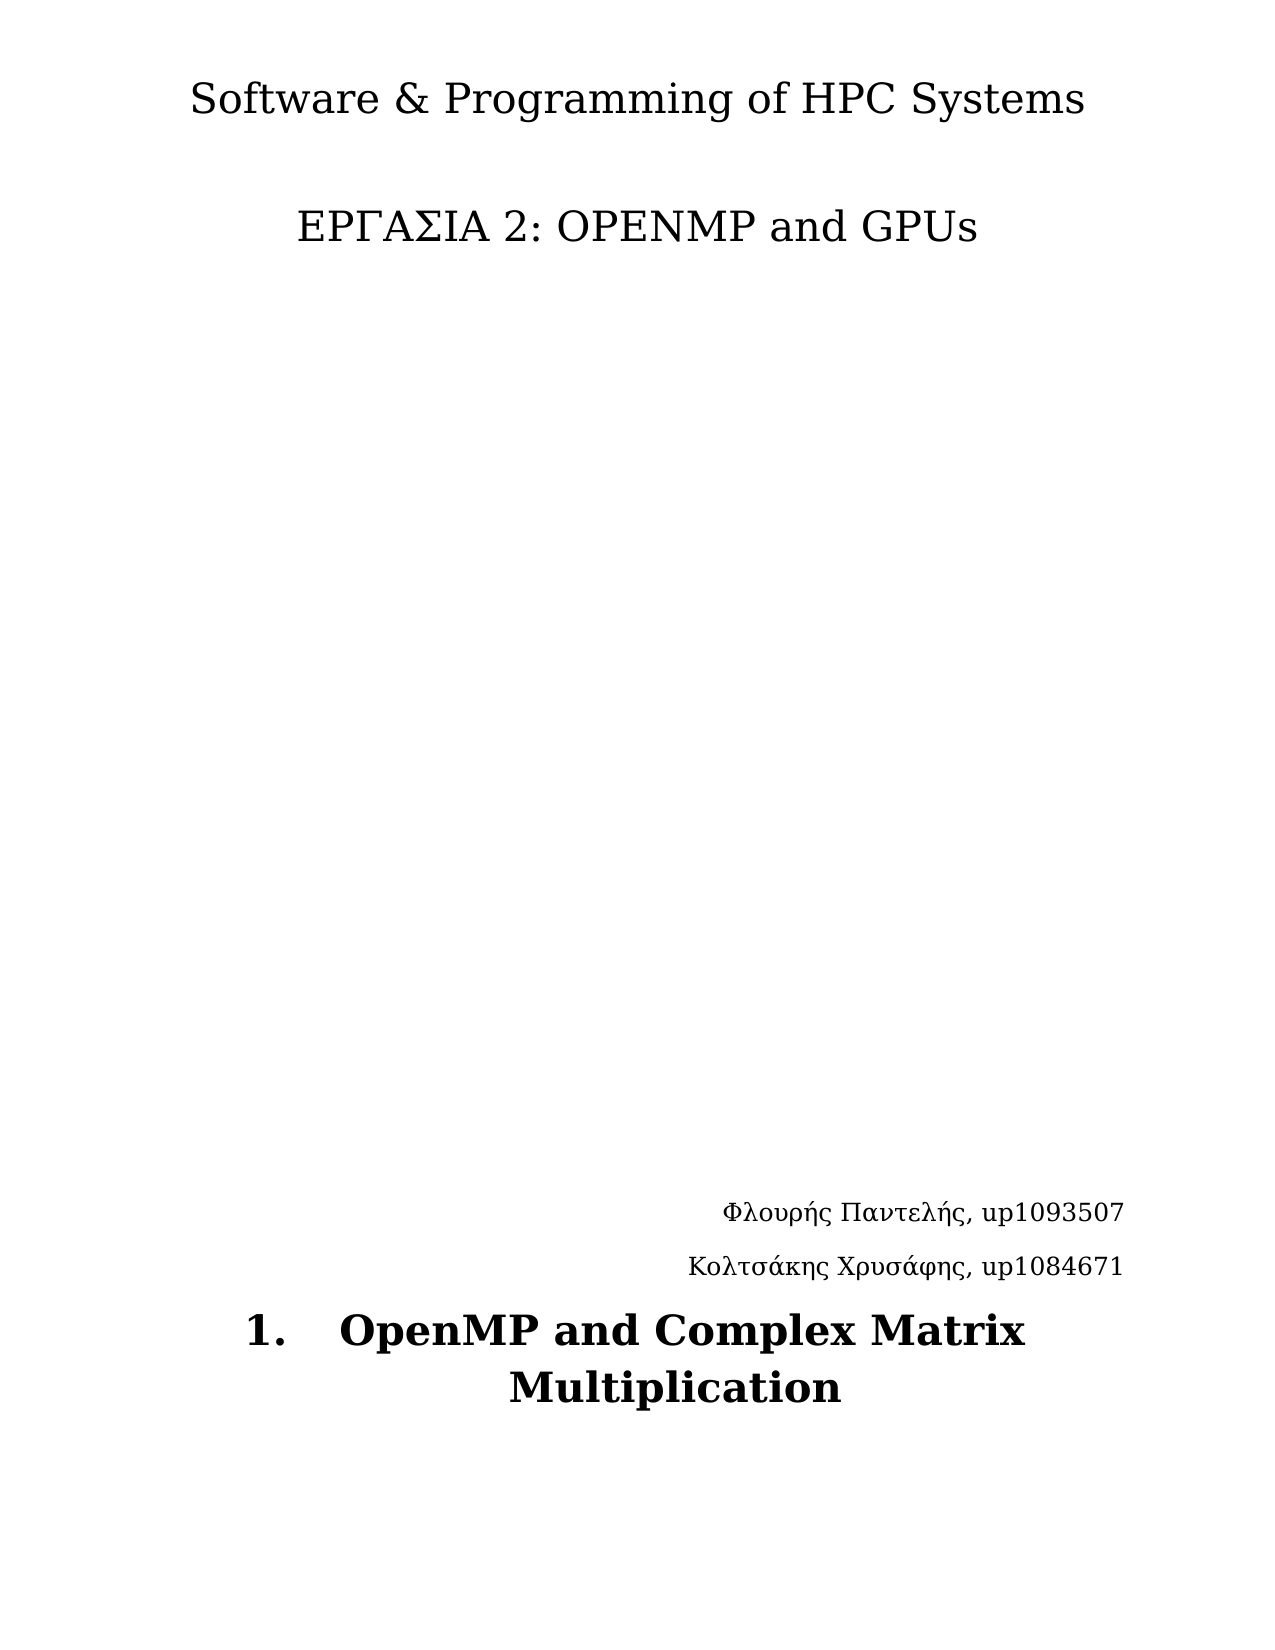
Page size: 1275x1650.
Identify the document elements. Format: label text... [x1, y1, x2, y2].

list OpenMP and Complex Matrix Multiplication [187, 1307, 1125, 1412]
text Φλουρής Παντελής, up1093507 [224, 1198, 1125, 1227]
text ΕΡΓΑΣΙΑ 2: OPENMP and GPUs [150, 203, 1125, 251]
text Software & Programming of HPC Systems [150, 75, 1125, 123]
text Κολτσάκης Χρυσάφης, up1084671 [224, 1252, 1125, 1281]
